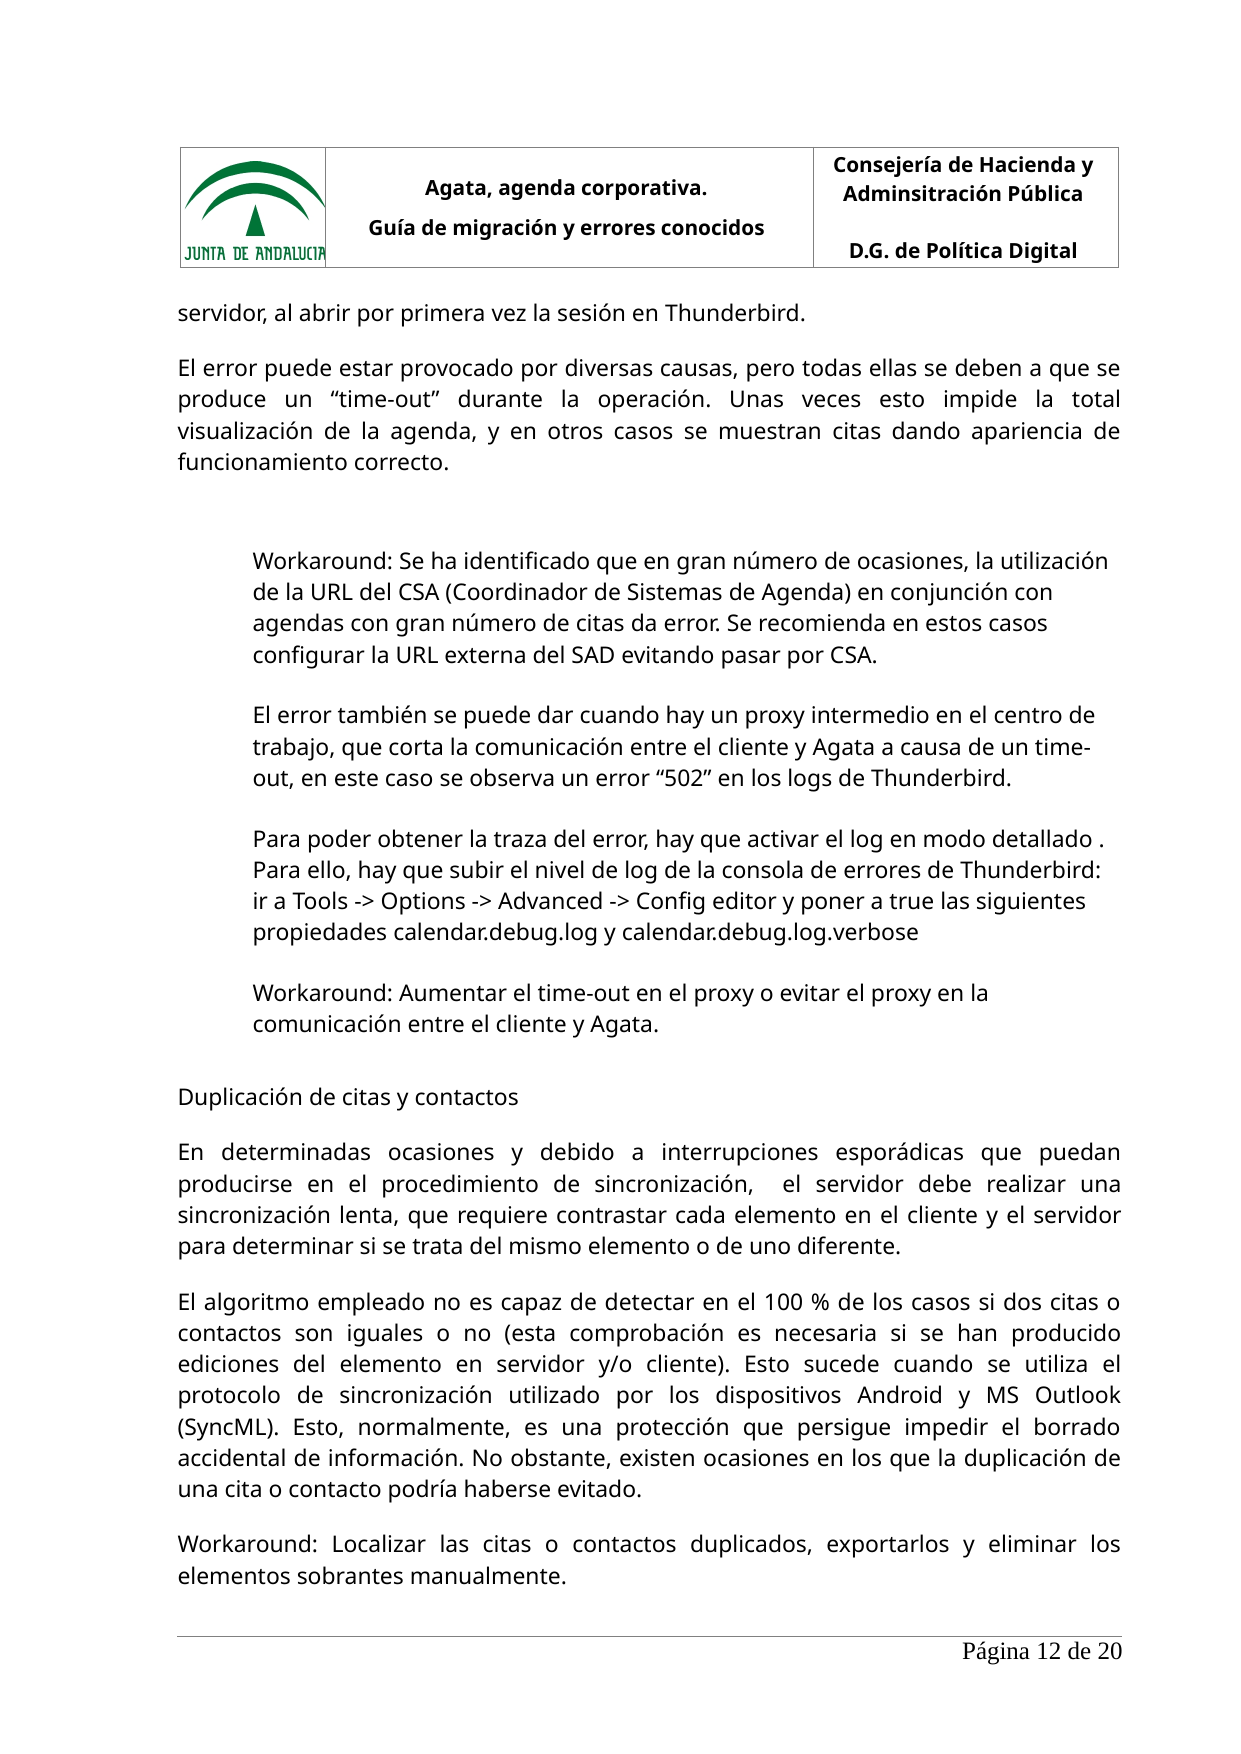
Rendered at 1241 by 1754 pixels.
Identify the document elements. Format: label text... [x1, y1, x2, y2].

list Para poder obtener la traza del error, hay que activar el log en modo detallado . Para ello, hay que subir el nivel de log de la consola de errores de Thunderbird: ir a Tools -> Options -> Advanced -> Config editor y poner a true las siguientes propiedades calendar.debug.log y calendar.debug.log.verbose [215, 823, 1122, 948]
list Workaround: Se ha identificado que en gran número de ocasiones, la utilización de la URL del CSA (Coordinador de Sistemas de Agenda) en conjunción con agendas con gran número de citas da error. Se recomienda en estos casos configurar la URL externa del SAD evitando pasar por CSA. [215, 545, 1122, 670]
text Workaround: Localizar las citas o contactos duplicados, exportarlos y eliminar los elementos sobrantes manualmente. [177, 1528, 1122, 1591]
text En determinadas ocasiones y debido a interrupciones esporádicas que puedan producirse en el procedimiento de sincronización, el servidor debe realizar una sincronización lenta, que requiere contrastar cada elemento en el cliente y el servidor para determinar si se trata del mismo elemento o de uno diferente. [177, 1136, 1122, 1261]
text El algoritmo empleado no es capaz de detectar en el 100 % de los casos si dos citas o contactos son iguales o no (esta comprobación es necesaria si se han producido ediciones del elemento en servidor y/o cliente). Esto sucede cuando se utiliza el protocolo de sincronización utilizado por los dispositivos Android y MS Outlook (SyncML). Esto, normalmente, es una protección que persigue impedir el borrado accidental de información. No obstante, existen ocasiones en los que la duplicación de una cita o contacto podría haberse evitado. [177, 1285, 1122, 1504]
list Workaround: Aumentar el time-out en el proxy o evitar el proxy en la comunicación entre el cliente y Agata. [215, 977, 1122, 1039]
list El error también se puede dar cuando hay un proxy intermedio en el centro de trabajo, que corta la comunicación entre el cliente y Agata a causa de un time-out, en este caso se observa un error “502” en los logs de Thunderbird. [215, 699, 1122, 793]
text El error puede estar provocado por diversas causas, pero todas ellas se deben a que se produce un “time-out” durante la operación. Unas veces esto impide la total visualización de la agenda, y en otros casos se muestran citas dando apariencia de funcionamiento correcto. [177, 352, 1122, 477]
picture [184, 161, 325, 260]
